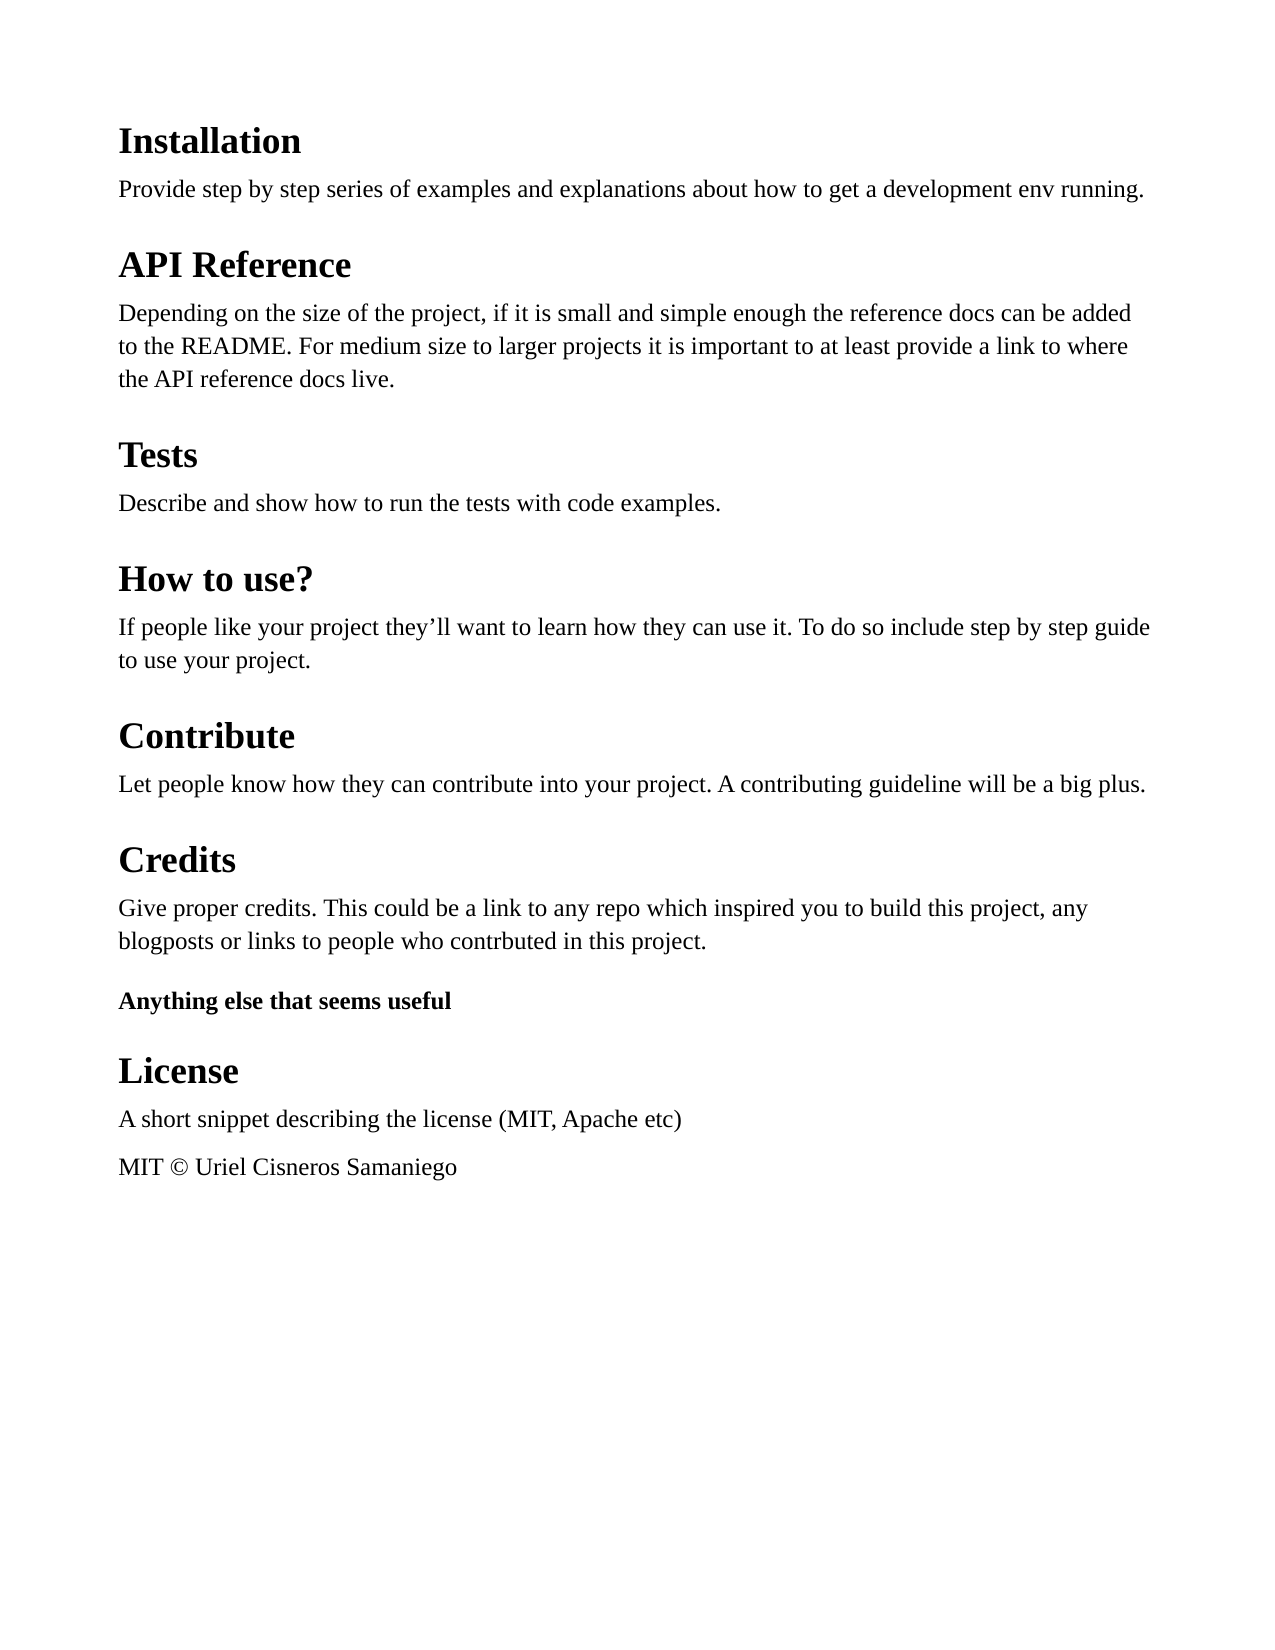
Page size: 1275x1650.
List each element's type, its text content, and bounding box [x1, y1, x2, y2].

subtitle Installation [118, 118, 1157, 161]
subtitle Contribute [118, 713, 1157, 757]
text Give proper credits. This could be a link to any repo which inspired you to build this project, any blogposts or links to people who contrbuted in this project. [118, 893, 1157, 955]
text If people like your project they’ll want to learn how they can use it. To do so include step by step guide to use your project. [118, 612, 1157, 674]
text A short snippet describing the license (MIT, Apache etc) [118, 1104, 1157, 1133]
subtitle API Reference [118, 242, 1157, 285]
text Provide step by step series of examples and explanations about how to get a development env running. [118, 174, 1157, 202]
subtitle Tests [118, 432, 1157, 475]
subtitle Anything else that seems useful [118, 986, 1157, 1015]
text MIT © Uriel Cisneros Samaniego [118, 1152, 1157, 1180]
subtitle How to use? [118, 556, 1157, 599]
text Let people know how they can contribute into your project. A contributing guideline will be a big plus. [118, 769, 1157, 798]
text Depending on the size of the project, if it is small and simple enough the reference docs can be added to the README. For medium size to larger projects it is important to at least provide a link to where the API reference docs live. [118, 298, 1157, 393]
subtitle License [118, 1048, 1157, 1091]
subtitle Credits [118, 837, 1157, 881]
text Describe and show how to run the tests with code examples. [118, 488, 1157, 517]
